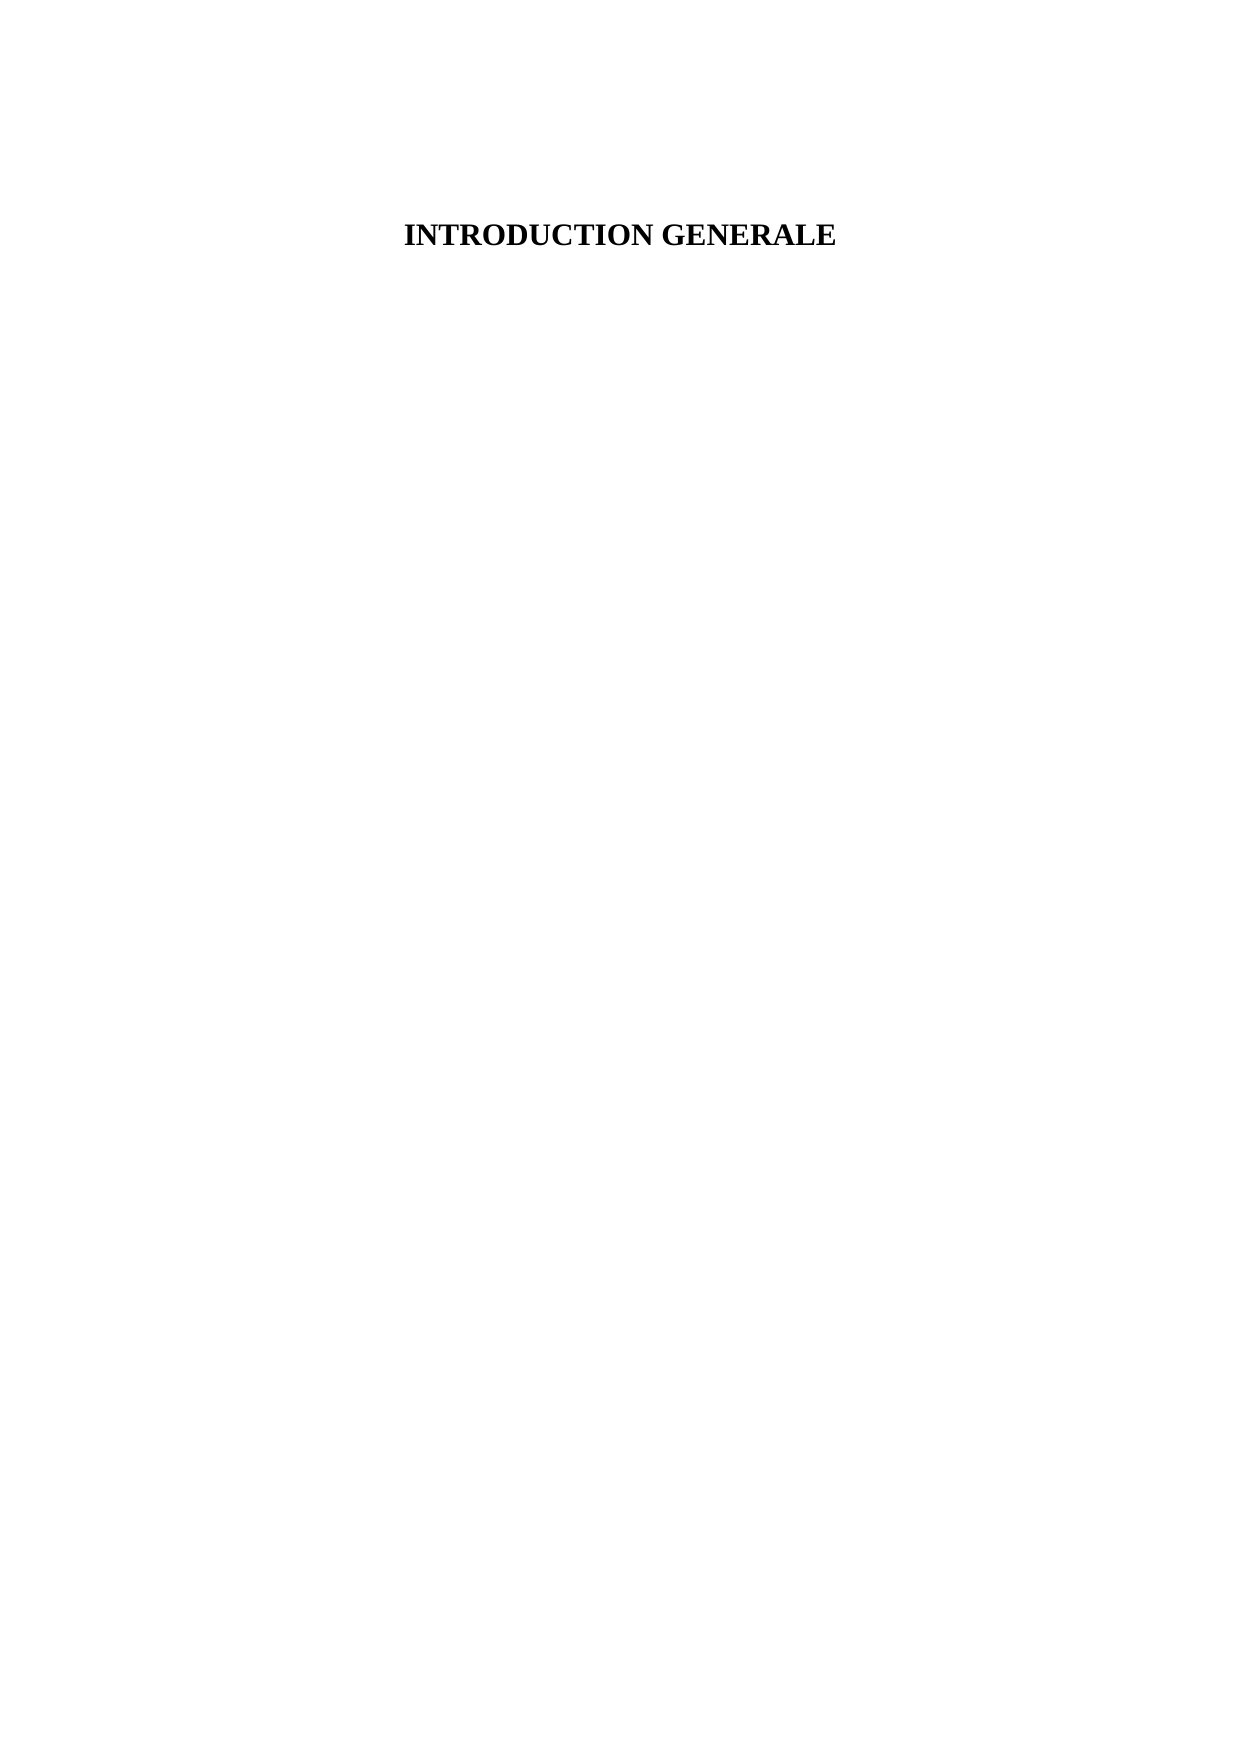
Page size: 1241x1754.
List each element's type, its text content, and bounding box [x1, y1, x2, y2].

text INTRODUCTION GENERALE [118, 216, 1122, 252]
